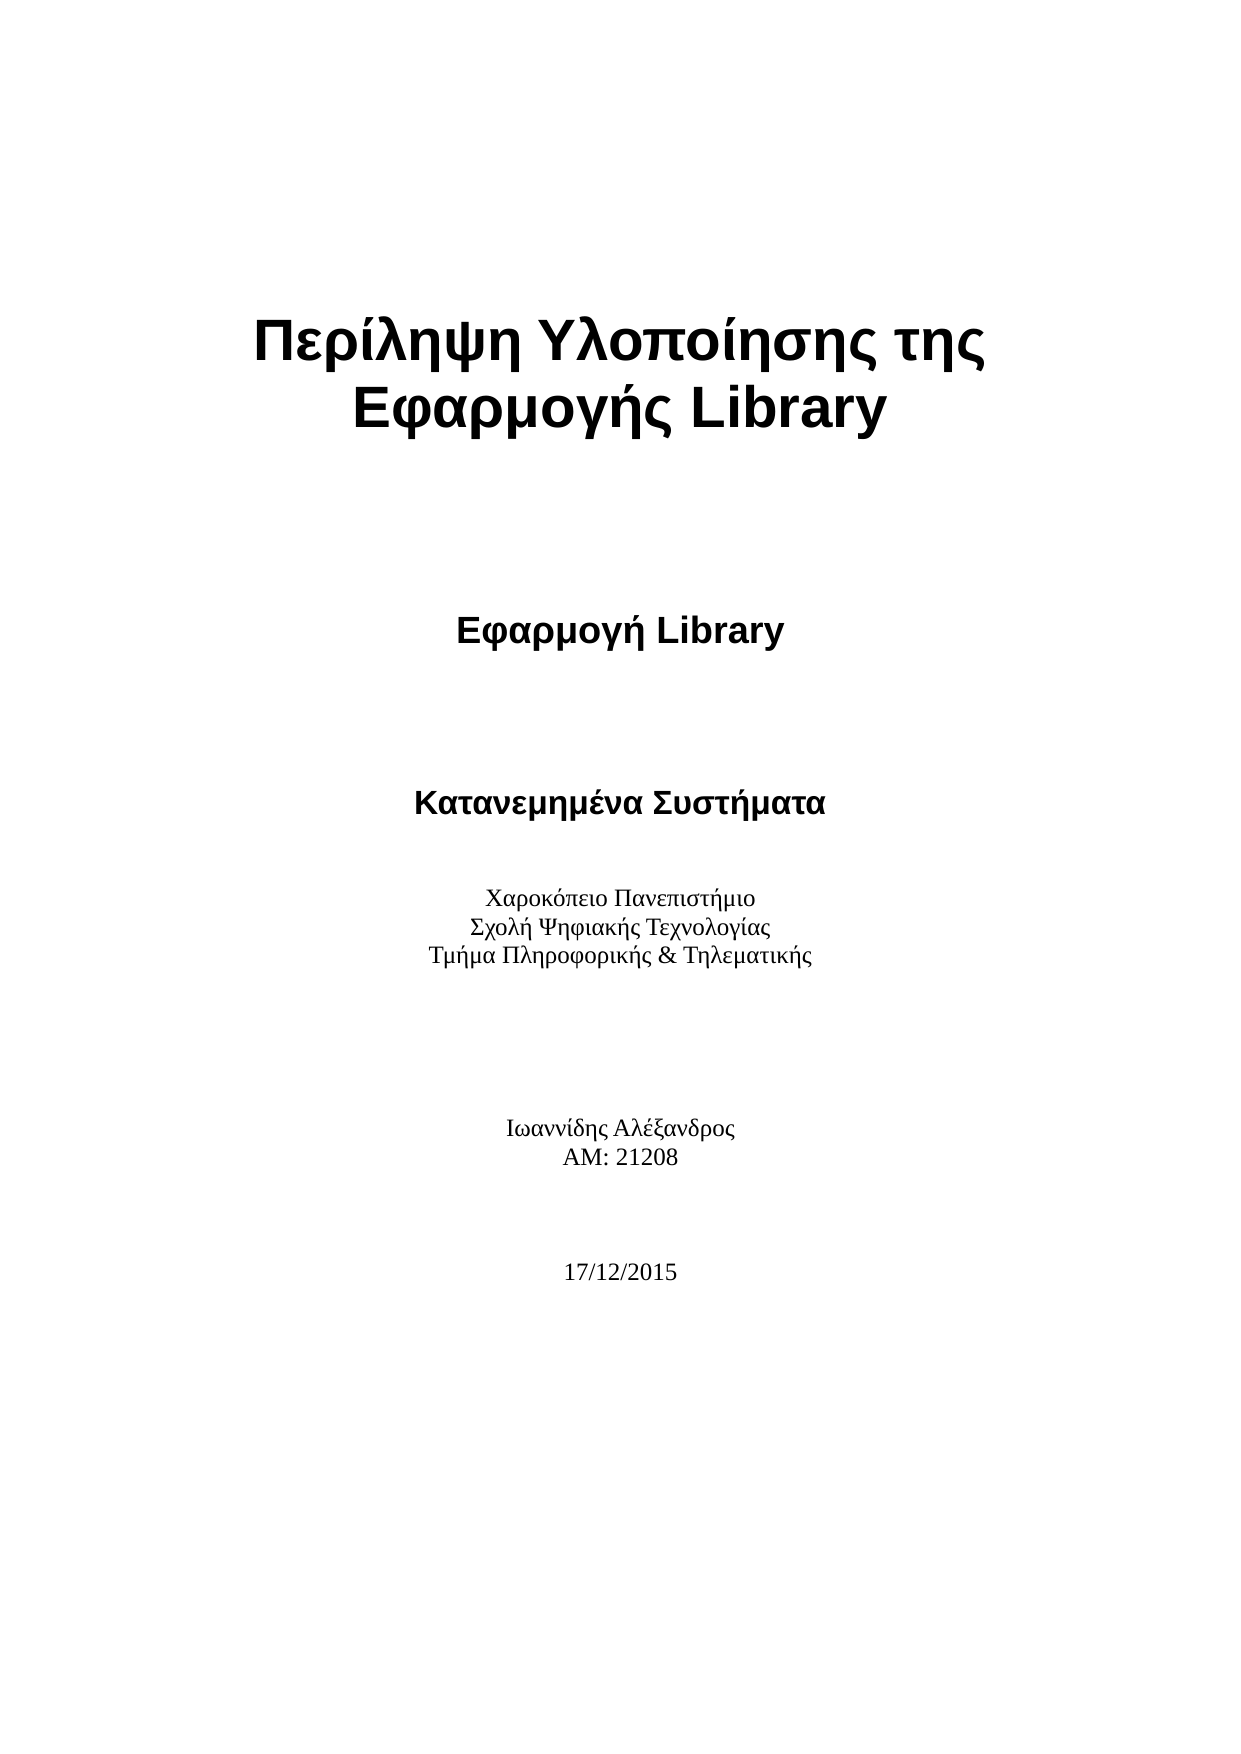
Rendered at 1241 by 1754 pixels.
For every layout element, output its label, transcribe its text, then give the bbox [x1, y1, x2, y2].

text ΑΜ: 21208 [118, 1142, 1122, 1171]
text Σχολή Ψηφιακής Τεχνολογίας [118, 912, 1122, 941]
text Ιωαννίδης Αλέξανδρος [118, 1113, 1122, 1142]
subtitle Κατανεμημένα Συστήματα [118, 783, 1122, 822]
text Τμήμα Πληροφορικής & Τηλεματικής [118, 941, 1122, 969]
text 17/12/2015 [118, 1257, 1122, 1286]
title Περίληψη Υλοποίησης της Εφαρμογής Library [118, 306, 1122, 440]
text Χαροκόπειο Πανεπιστήμιο [118, 883, 1122, 912]
subtitle Εφαρμογή Library [118, 608, 1122, 651]
